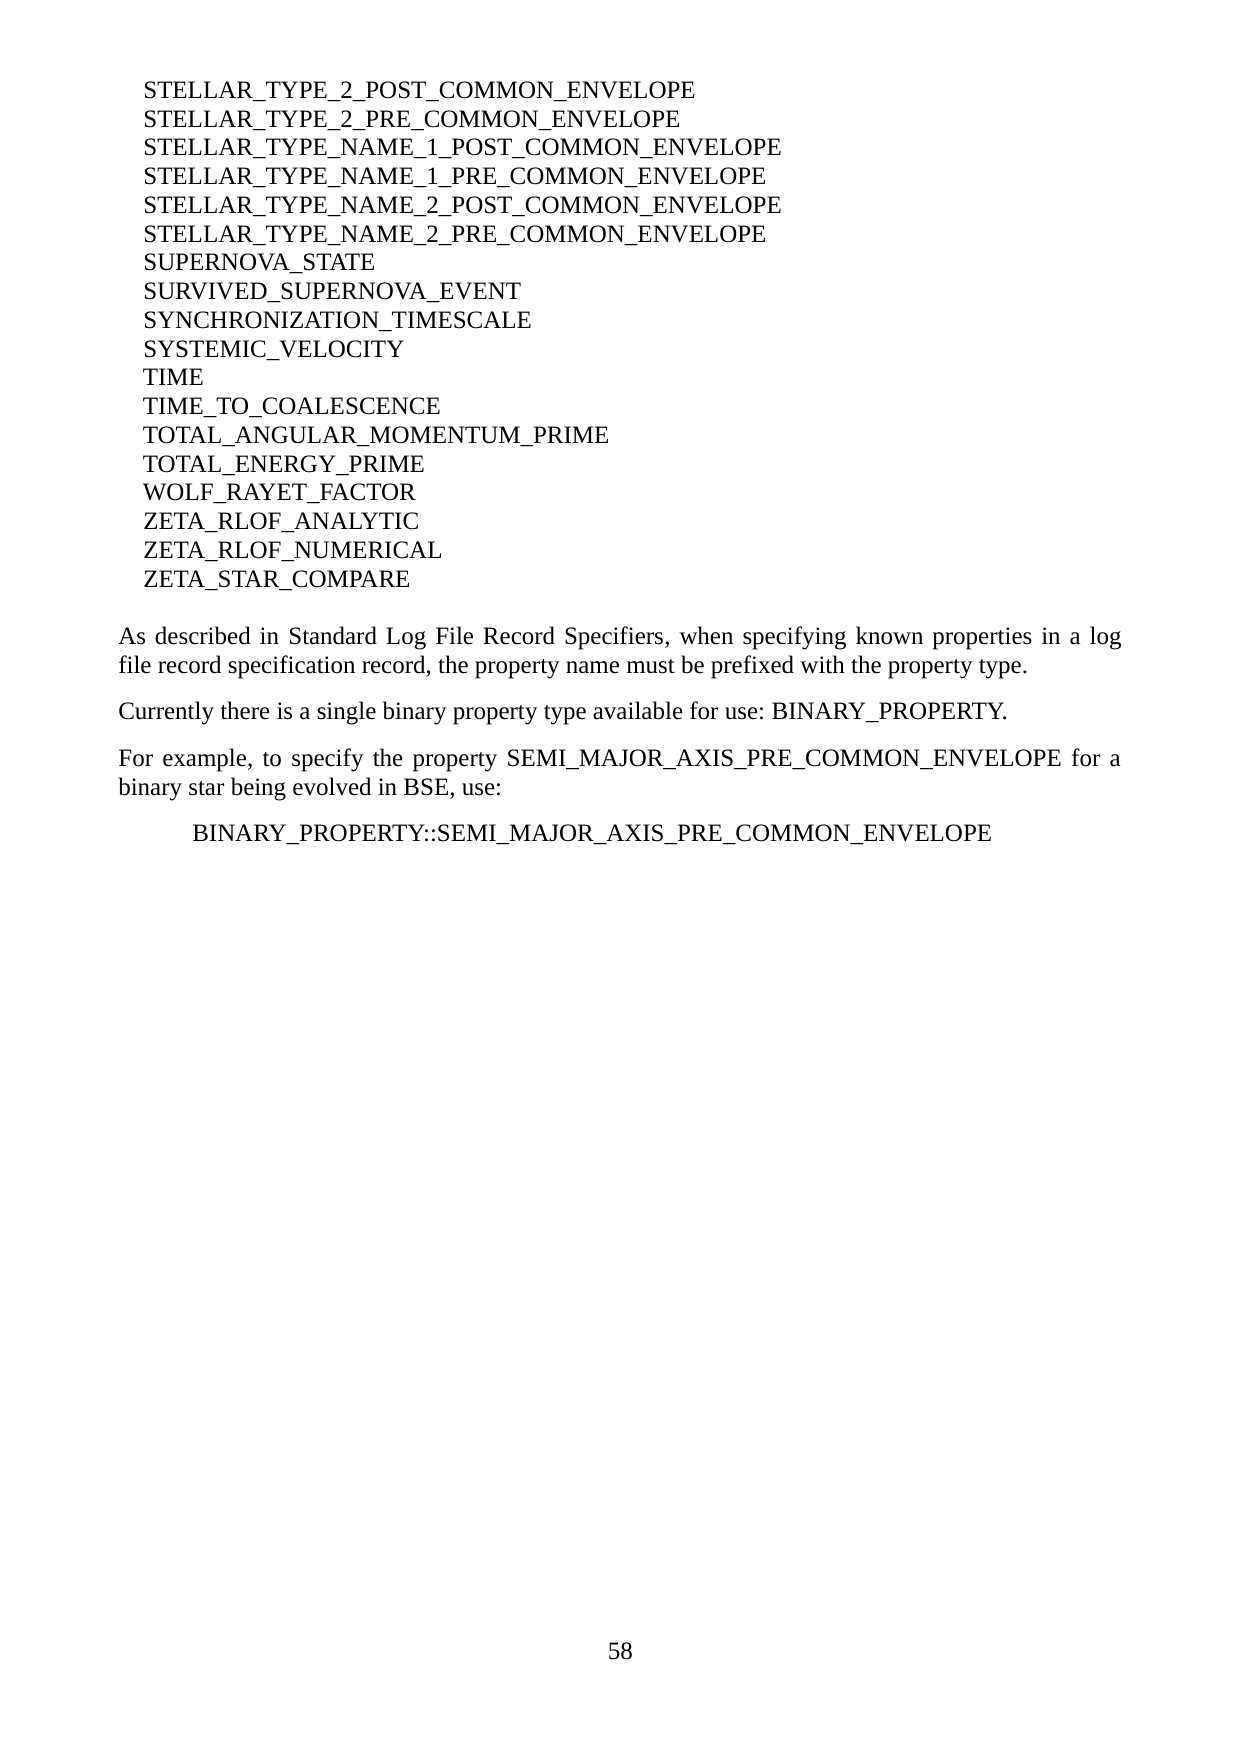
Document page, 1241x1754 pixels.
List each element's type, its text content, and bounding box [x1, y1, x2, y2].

text ZETA_RLOF_NUMERICAL [118, 535, 1122, 564]
text BINARY_PROPERTY::SEMI_MAJOR_AXIS_PRE_COMMON_ENVELOPE [118, 818, 1122, 847]
text TIME_TO_COALESCENCE [118, 391, 1122, 420]
text STELLAR_TYPE_NAME_1_PRE_COMMON_ENVELOPE [118, 161, 1122, 190]
text TOTAL_ENERGY_PRIME [118, 449, 1122, 477]
text STELLAR_TYPE_2_PRE_COMMON_ENVELOPE [118, 104, 1122, 132]
text SYNCHRONIZATION_TIMESCALE [118, 305, 1122, 334]
text STELLAR_TYPE_NAME_2_POST_COMMON_ENVELOPE [118, 190, 1122, 219]
text STELLAR_TYPE_NAME_2_PRE_COMMON_ENVELOPE [118, 219, 1122, 247]
text STELLAR_TYPE_2_POST_COMMON_ENVELOPE [118, 75, 1122, 104]
text STELLAR_TYPE_NAME_1_POST_COMMON_ENVELOPE [118, 132, 1122, 161]
text TOTAL_ANGULAR_MOMENTUM_PRIME [118, 420, 1122, 449]
text ZETA_STAR_COMPARE [118, 564, 1122, 592]
text SUPERNOVA_STATE [118, 247, 1122, 276]
text Currently there is a single binary property type available for use: BINARY_PROPERTY. [118, 696, 1122, 725]
text TIME [118, 362, 1122, 391]
text SURVIVED_SUPERNOVA_EVENT [118, 276, 1122, 305]
text For example, to specify the property SEMI_MAJOR_AXIS_PRE_COMMON_ENVELOPE for a binary star being evolved in BSE, use: [118, 743, 1122, 800]
text WOLF_RAYET_FACTOR [118, 477, 1122, 506]
text ZETA_RLOF_ANALYTIC [118, 506, 1122, 535]
text As described in Standard Log File Record Specifiers, when specifying known properties in a log file record specification record, the property name must be prefixed with the property type. [118, 621, 1122, 679]
text SYSTEMIC_VELOCITY [118, 334, 1122, 362]
